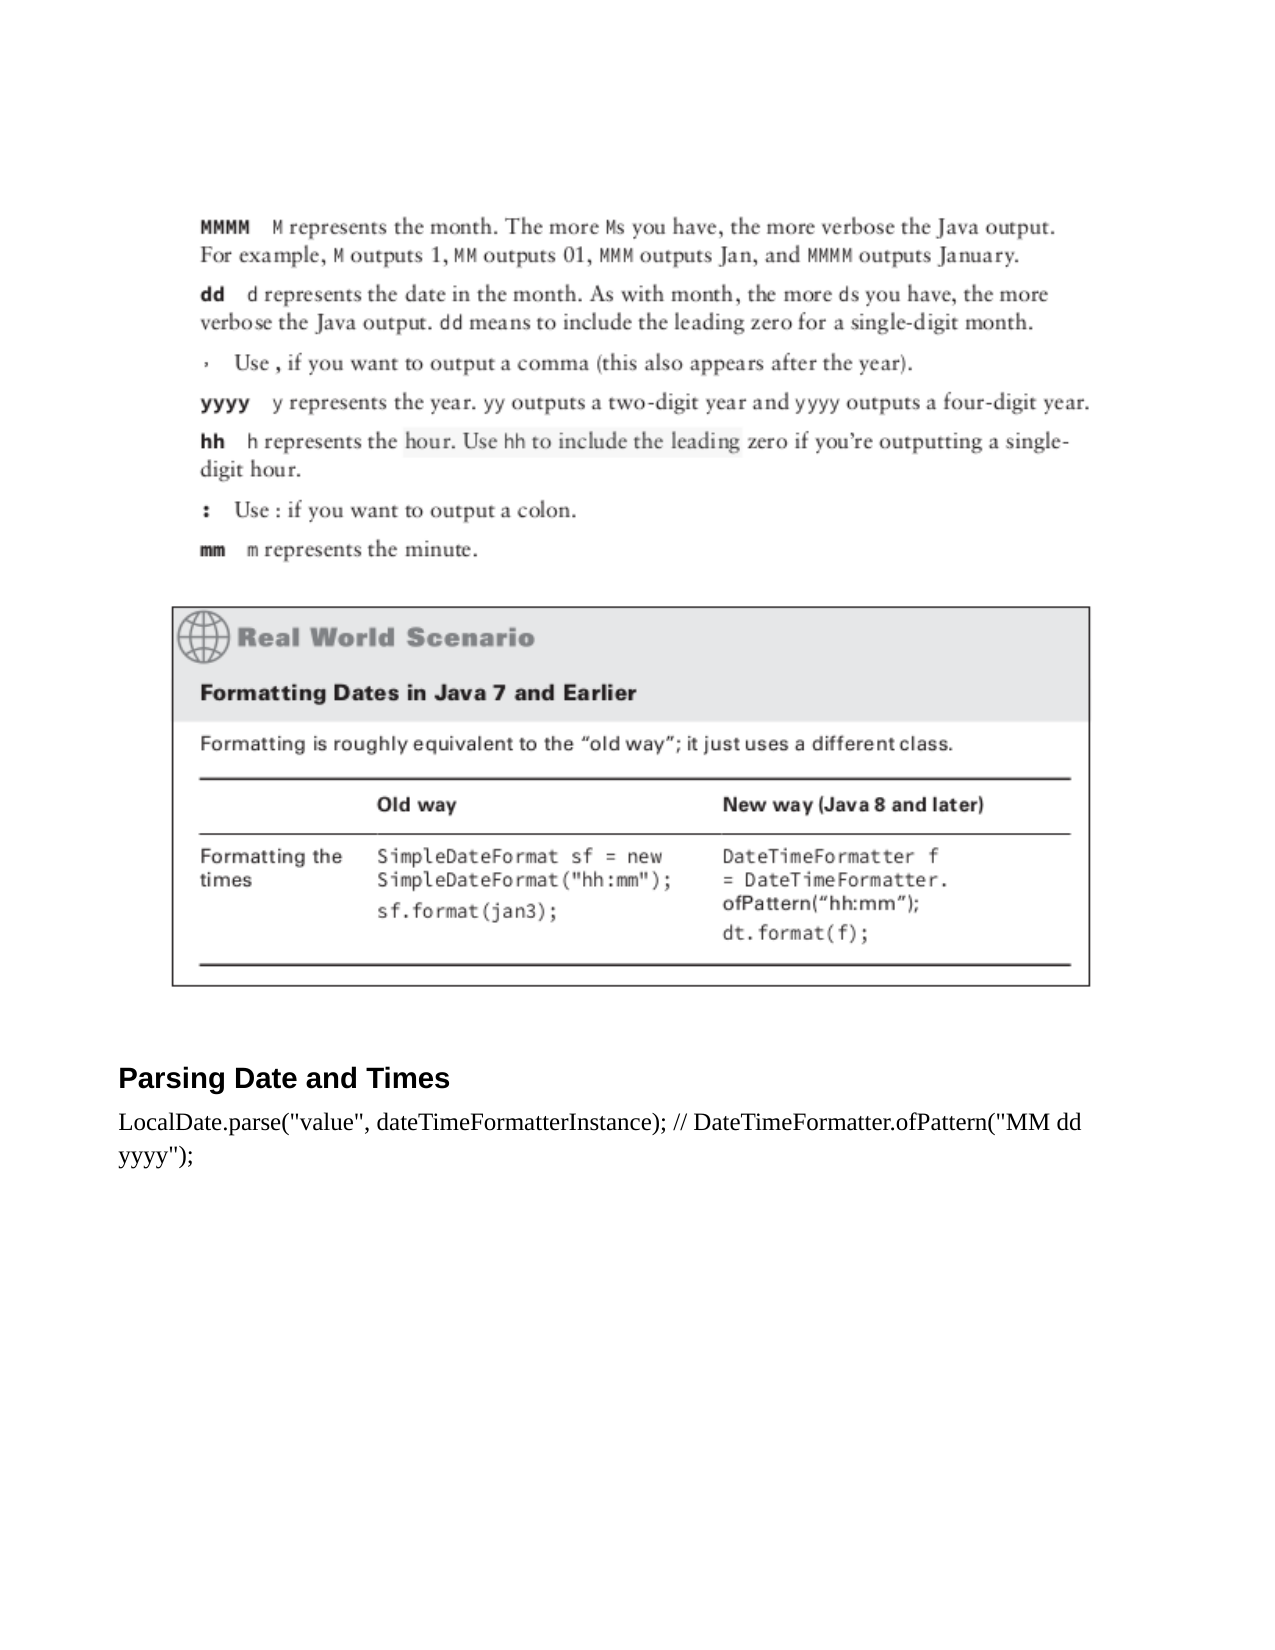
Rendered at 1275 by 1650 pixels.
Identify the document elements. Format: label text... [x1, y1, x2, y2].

subtitle Parsing Date and Times [118, 1061, 1157, 1095]
text LocalDate.parse("value", dateTimeFormatterInstance); // DateTimeFormatter.ofPattern("MM dd yyyy"); [118, 1107, 1157, 1169]
picture [169, 206, 1153, 1001]
